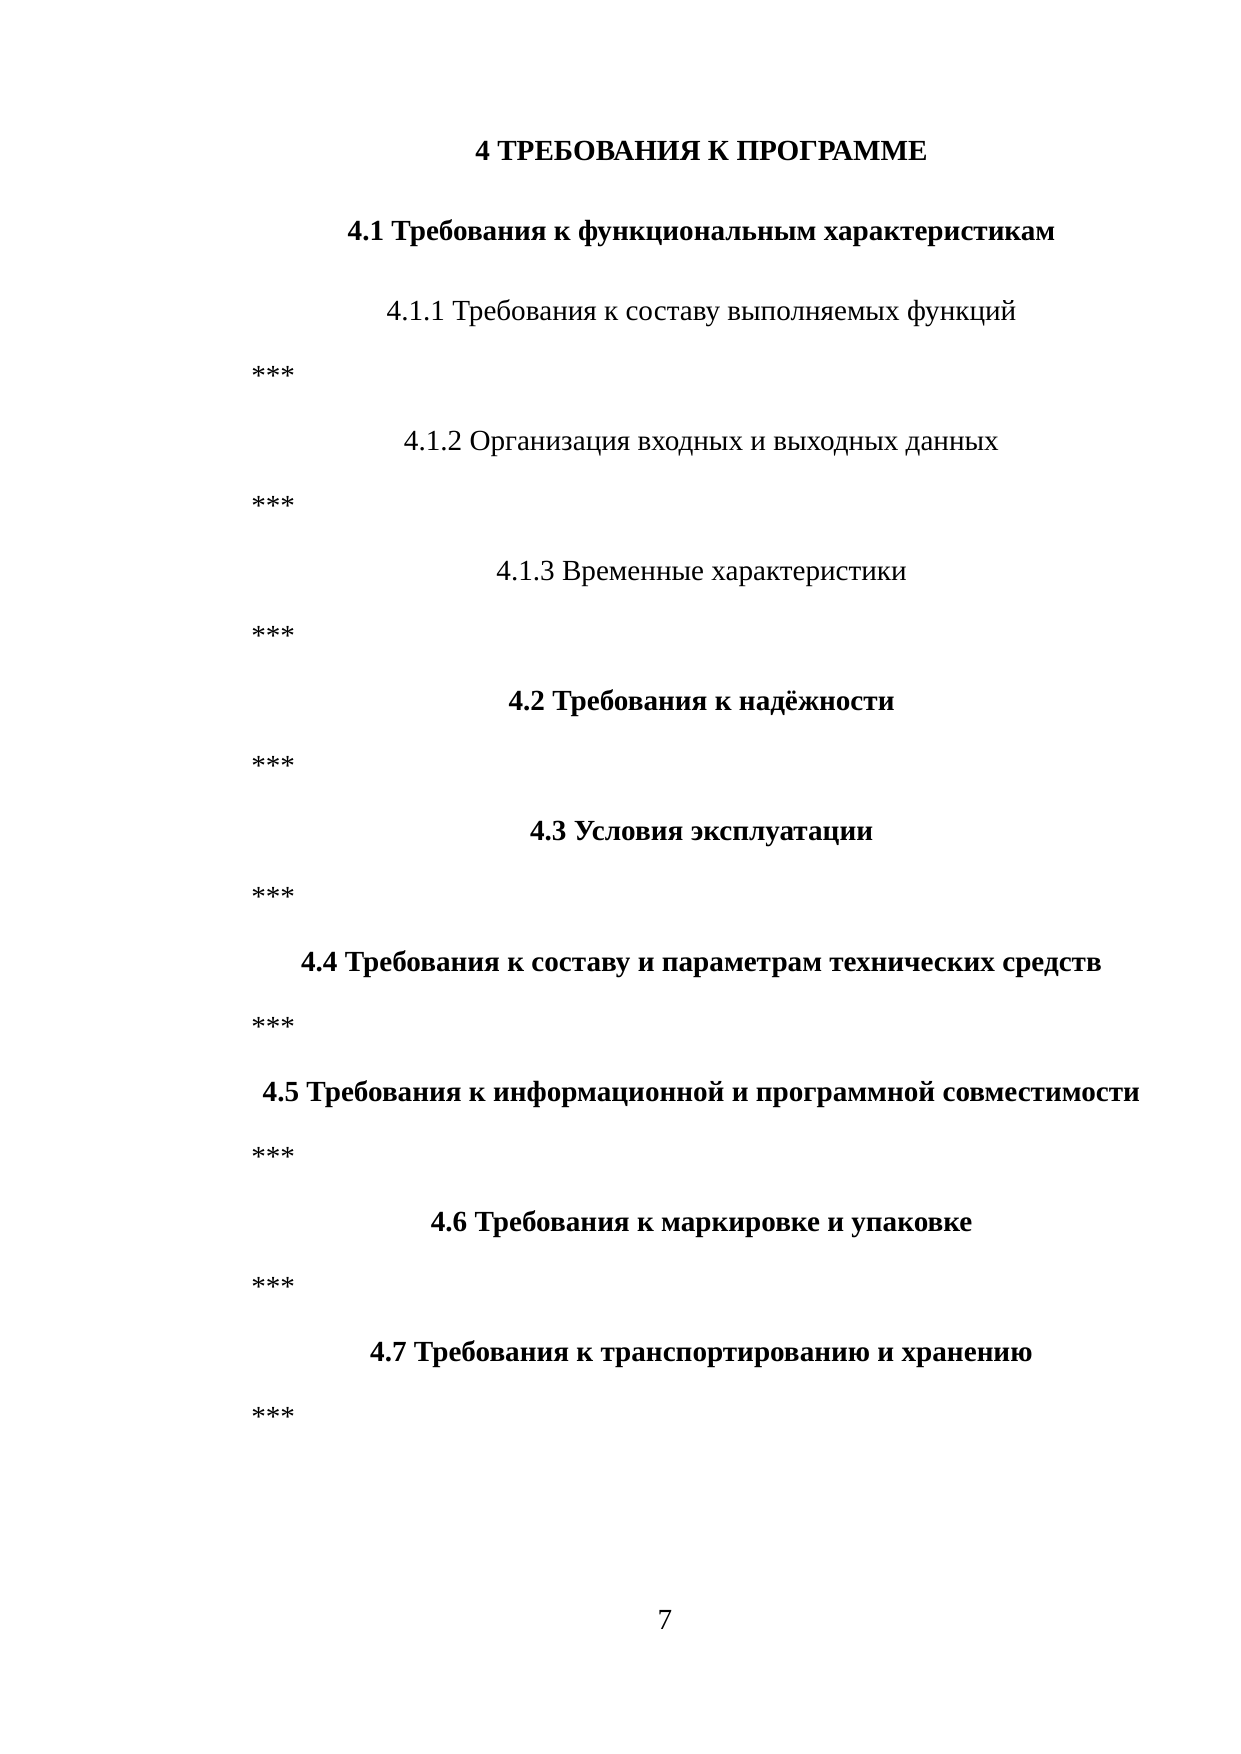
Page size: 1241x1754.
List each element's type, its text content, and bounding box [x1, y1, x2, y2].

subtitle Требования к информационной и программной совместимости [251, 1074, 1152, 1107]
subtitle Требования к надёжности [251, 683, 1152, 717]
subtitle Требования к функциональным характеристикам [251, 213, 1152, 246]
subtitle Требования к транспортированию и хранению [251, 1334, 1152, 1368]
text *** [177, 1139, 1152, 1173]
subtitle Требования к программе [251, 133, 1152, 166]
subtitle Требования к составу выполняемых функций [251, 293, 1152, 326]
text *** [177, 748, 1152, 782]
text *** [177, 1009, 1152, 1042]
subtitle Требования к маркировке и упаковке [251, 1204, 1152, 1238]
subtitle Требования к составу и параметрам технических средств [251, 944, 1152, 977]
subtitle Временные характеристики [251, 553, 1152, 587]
text *** [177, 358, 1152, 391]
text *** [177, 879, 1152, 912]
subtitle Организация входных и выходных данных [251, 423, 1152, 456]
text *** [177, 1399, 1152, 1433]
text *** [177, 1269, 1152, 1303]
text *** [177, 618, 1152, 652]
subtitle Условия эксплуатации [251, 813, 1152, 847]
text *** [177, 488, 1152, 522]
